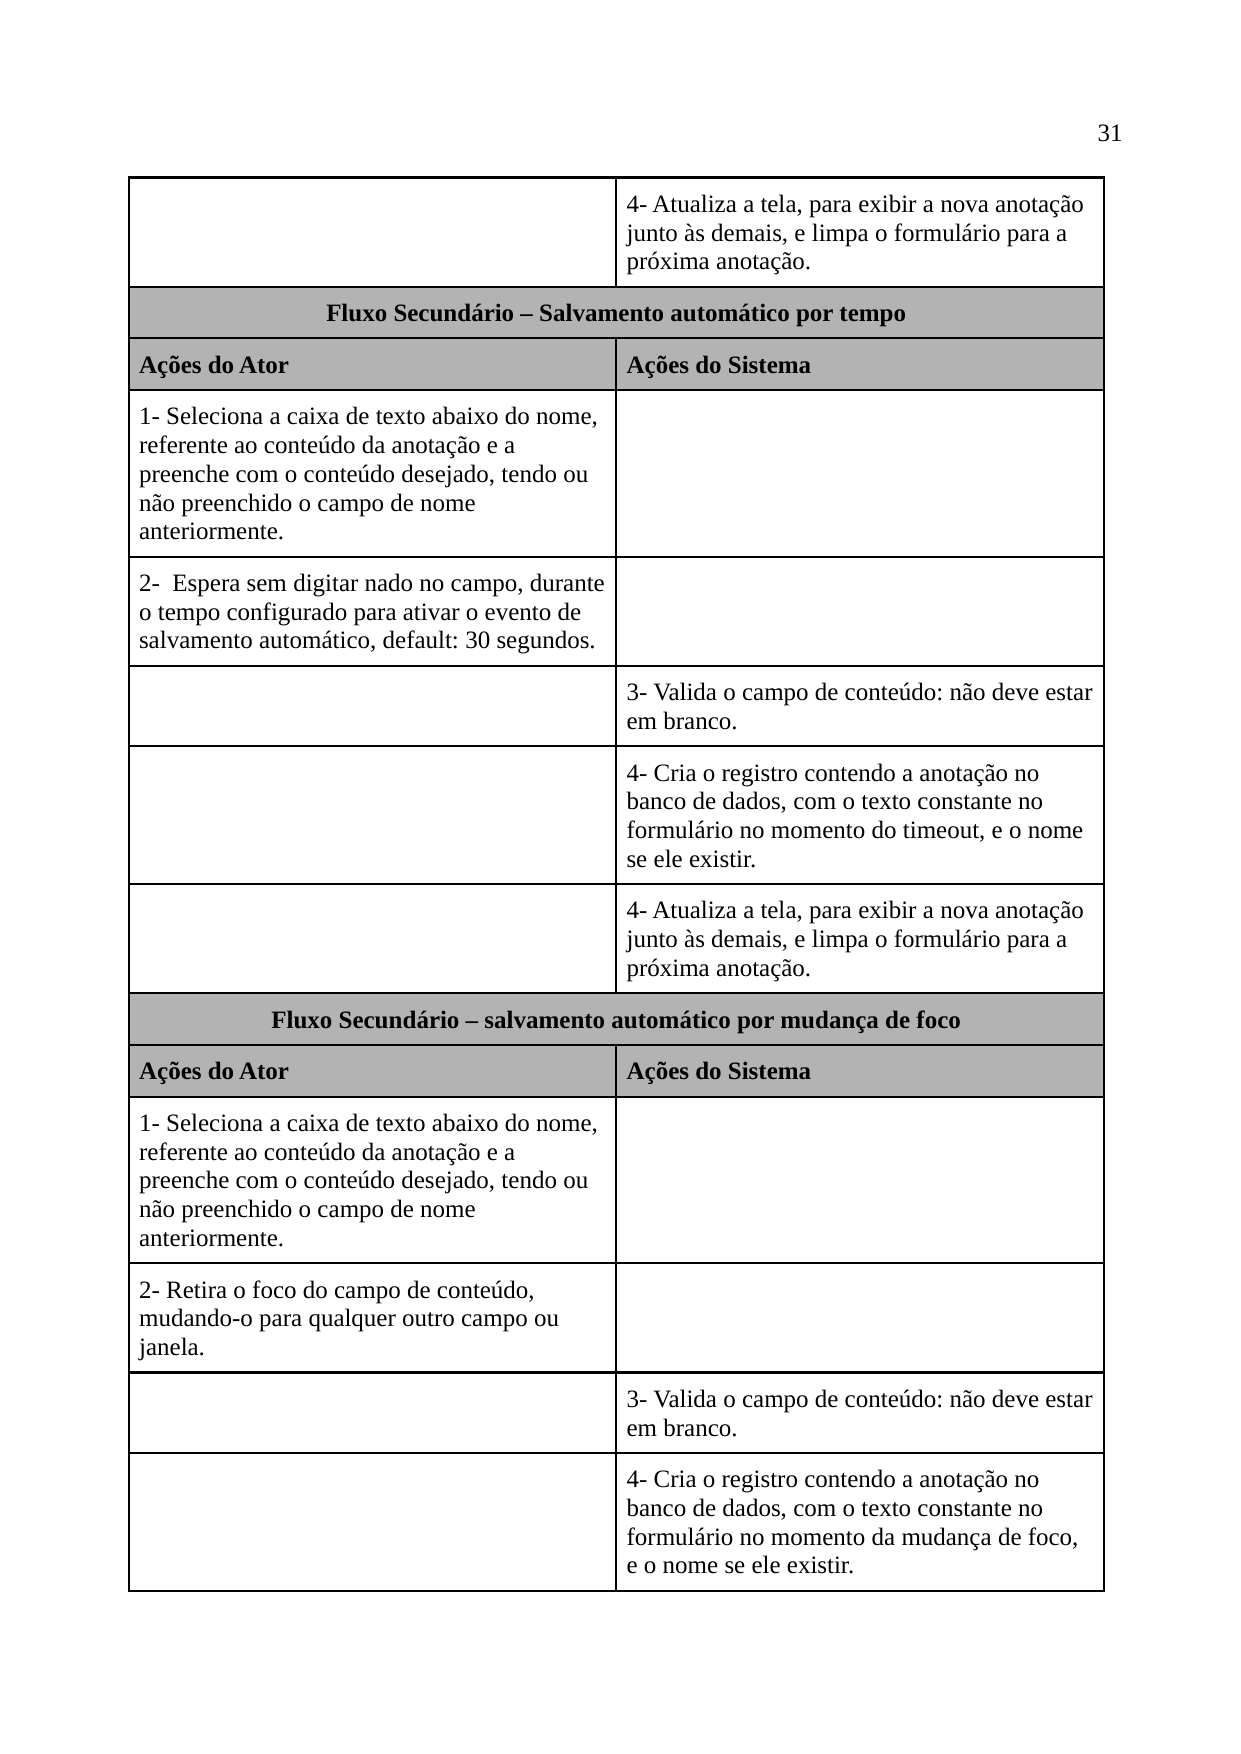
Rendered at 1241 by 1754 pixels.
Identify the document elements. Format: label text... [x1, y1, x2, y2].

table_cell [617, 391, 1103, 556]
table_cell 2- Espera sem digitar nado no campo, durante o tempo configurado para ativar o evento de salvamento automático, default: 30 segundos. [130, 558, 615, 665]
table_cell [130, 1454, 615, 1590]
table_cell [617, 558, 1103, 665]
table_cell [130, 885, 615, 992]
table_cell 4- Atualiza a tela, para exibir a nova anotação junto às demais, e limpa o formulário para a próxima anotação. [617, 179, 1103, 286]
table_cell 3- Valida o campo de conteúdo: não deve estar em branco. [617, 1374, 1103, 1452]
table_cell 4- Atualiza a tela, para exibir a nova anotação junto às demais, e limpa o formulário para a próxima anotação. [617, 885, 1103, 992]
table_cell 4- Cria o registro contendo a anotação no banco de dados, com o texto constante no formulário no momento da mudança de foco, e o nome se ele existir. [617, 1454, 1103, 1590]
table_cell Fluxo Secundário – Salvamento automático por tempo [130, 288, 1103, 337]
table_cell 4- Cria o registro contendo a anotação no banco de dados, com o texto constante no formulário no momento do timeout, e o nome se ele existir. [617, 747, 1103, 883]
table_cell Ações do Ator [130, 1046, 615, 1096]
table_cell 2- Retira o foco do campo de conteúdo, mudando-o para qualquer outro campo ou janela. [130, 1264, 615, 1371]
table_cell 3- Valida o campo de conteúdo: não deve estar em branco. [617, 667, 1103, 745]
table_cell [130, 747, 615, 883]
table_cell Ações do Ator [130, 339, 615, 389]
table_cell Ações do Sistema [617, 339, 1103, 389]
table_cell [617, 1098, 1103, 1262]
table_cell [617, 1264, 1103, 1371]
table_cell 1- Seleciona a caixa de texto abaixo do nome, referente ao conteúdo da anotação e a preenche com o conteúdo desejado, tendo ou não preenchido o campo de nome anteriormente. [130, 391, 615, 556]
table_cell [130, 179, 615, 286]
table_cell Fluxo Secundário – salvamento automático por mudança de foco [130, 994, 1103, 1044]
table_cell 1- Seleciona a caixa de texto abaixo do nome, referente ao conteúdo da anotação e a preenche com o conteúdo desejado, tendo ou não preenchido o campo de nome anteriormente. [130, 1098, 615, 1262]
table_cell Ações do Sistema [617, 1046, 1103, 1096]
table_cell [130, 667, 615, 745]
table_cell [130, 1374, 615, 1452]
